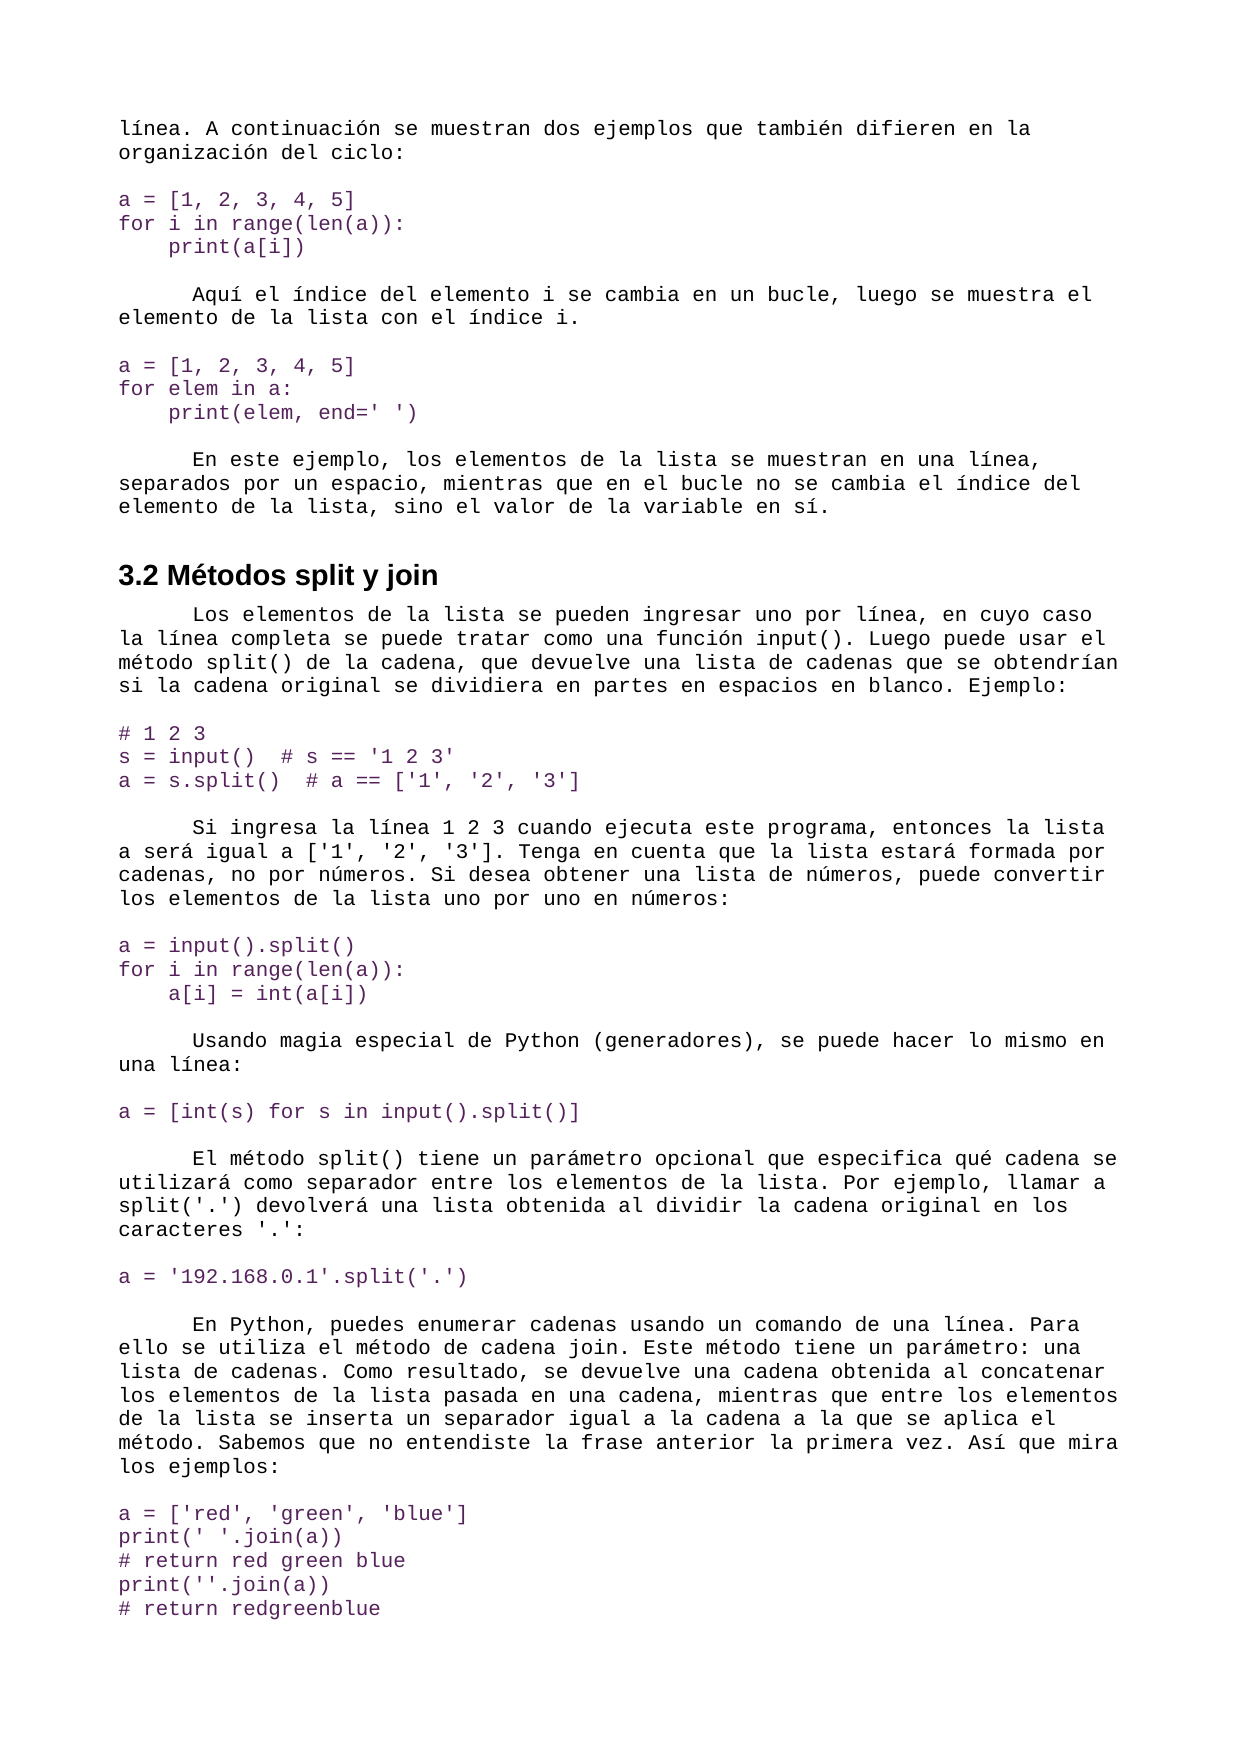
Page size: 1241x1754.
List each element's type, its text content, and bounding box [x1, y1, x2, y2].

text for i in range(len(a)): [118, 213, 1122, 236]
text a[i] = int(a[i]) [118, 983, 1122, 1006]
text Los elementos de la lista se pueden ingresar uno por línea, en cuyo caso la línea completa se puede tratar como una función input(). Luego puede usar el método split() de la cadena, que devuelve una lista de cadenas que se obtendrían si la cadena original se dividiera en partes en espacios en blanco. Ejemplo: [118, 604, 1122, 699]
text print(''.join(a)) [118, 1574, 1122, 1597]
text for i in range(len(a)): [118, 959, 1122, 983]
text a = [1, 2, 3, 4, 5] [118, 354, 1122, 378]
text a = '192.168.0.1'.split('.') [118, 1266, 1122, 1290]
text a = ['red', 'green', 'blue'] [118, 1503, 1122, 1527]
text Aquí el índice del elemento i se cambia en un bucle, luego se muestra el elemento de la lista con el índice i. [118, 284, 1122, 331]
text En este ejemplo, los elementos de la lista se muestran en una línea, separados por un espacio, mientras que en el bucle no se cambia el índice del elemento de la lista, sino el valor de la variable en sí. [118, 449, 1122, 520]
text s = input() # s == '1 2 3' [118, 746, 1122, 770]
text # 1 2 3 [118, 723, 1122, 746]
text Si ingresa la línea 1 2 3 cuando ejecuta este programa, entonces la lista a será igual a ['1', '2', '3']. Tenga en cuenta que la lista estará formada por cadenas, no por números. Si desea obtener una lista de números, puede convertir los elementos de la lista uno por uno en números: [118, 817, 1122, 912]
text for elem in a: [118, 378, 1122, 402]
text a = s.split() # a == ['1', '2', '3'] [118, 770, 1122, 793]
subtitle 3.2 Métodos split y join [118, 558, 1122, 592]
text El método split() tiene un parámetro opcional que especifica qué cadena se utilizará como separador entre los elementos de la lista. Por ejemplo, llamar a split('.') devolverá una lista obtenida al dividir la cadena original en los caracteres '.': [118, 1148, 1122, 1243]
text Usando magia especial de Python (generadores), se puede hacer lo mismo en una línea: [118, 1030, 1122, 1077]
text print(elem, end=' ') [118, 402, 1122, 426]
text En Python, puedes enumerar cadenas usando un comando de una línea. Para ello se utiliza el método de cadena join. Este método tiene un parámetro: una lista de cadenas. Como resultado, se devuelve una cadena obtenida al concatenar los elementos de la lista pasada en una cadena, mientras que entre los elementos de la lista se inserta un separador igual a la cadena a la que se aplica el método. Sabemos que no entendiste la frase anterior la primera vez. Así que mira los ejemplos: [118, 1314, 1122, 1479]
text print(' '.join(a)) [118, 1527, 1122, 1550]
text a = [1, 2, 3, 4, 5] [118, 189, 1122, 213]
text a = [int(s) for s in input().split()] [118, 1101, 1122, 1124]
text a = input().split() [118, 935, 1122, 959]
text # return red green blue [118, 1550, 1122, 1574]
text # return redgreenblue [118, 1597, 1122, 1621]
text línea. A continuación se muestran dos ejemplos que también difieren en la organización del ciclo: [118, 118, 1122, 165]
text print(a[i]) [118, 236, 1122, 260]
